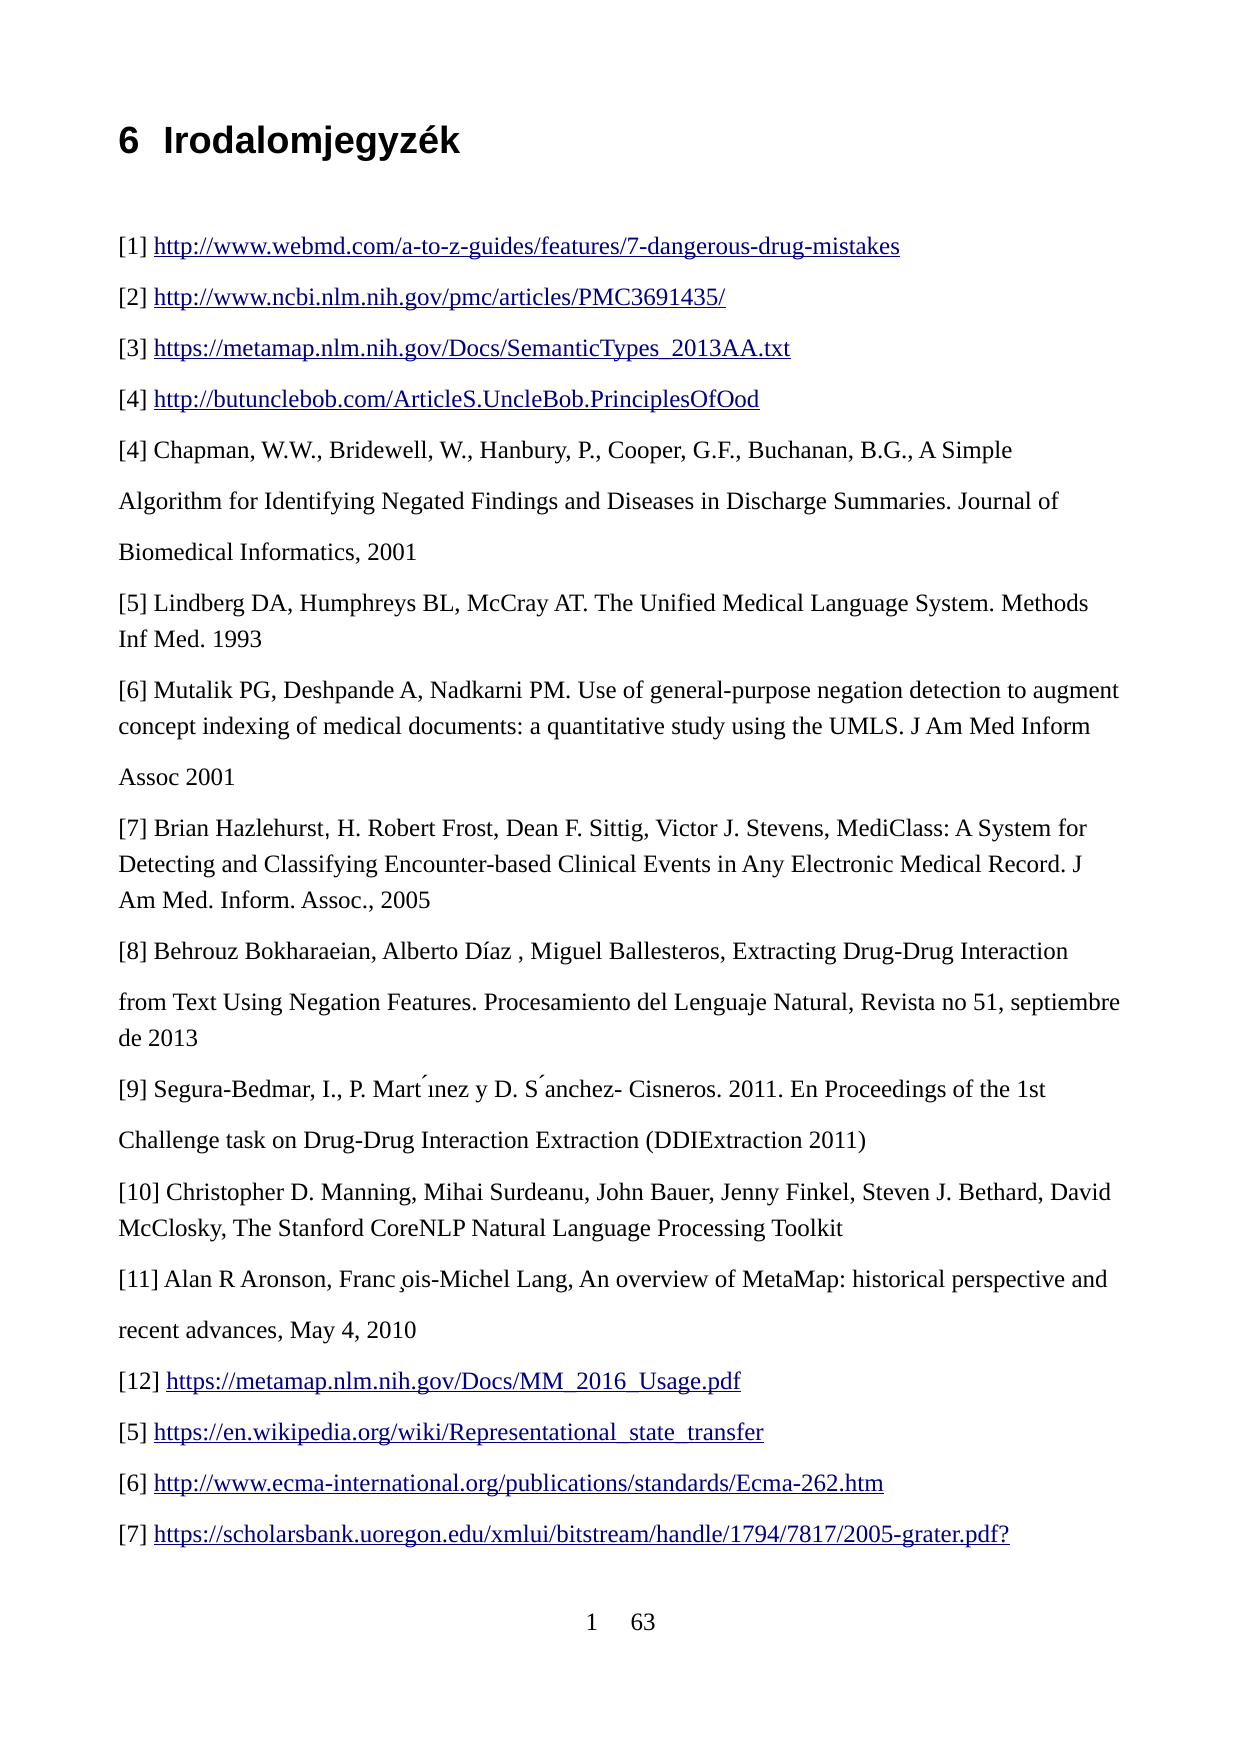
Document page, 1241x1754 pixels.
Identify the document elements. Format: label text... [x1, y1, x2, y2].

subtitle [5] Lindberg DA, Humphreys BL, McCray AT. The Unified Medical Language System. Methods Inf Med. 1993 [118, 583, 1122, 655]
subtitle [1] http://www.webmd.com/a-to-z-guides/features/7-dangerous-drug-mistakes [118, 225, 1122, 261]
subtitle [2] http://www.ncbi.nlm.nih.gov/pmc/articles/PMC3691435/ [118, 276, 1122, 312]
subtitle [8] Behrouz Bokharaeian, Alberto Díaz , Miguel Ballesteros, Extracting Drug-Drug Interaction [118, 931, 1122, 967]
subtitle recent advances, May 4, 2010 [118, 1309, 1122, 1345]
subtitle [9] Segura-Bedmar, I., P. Mart ́ınez y D. S ́anchez- Cisneros. 2011. En Proceedings of the 1st [118, 1069, 1122, 1105]
subtitle Challenge task on Drug-Drug Interaction Extraction (DDIExtraction 2011) [118, 1120, 1122, 1156]
subtitle [3] https://metamap.nlm.nih.gov/Docs/SemanticTypes_2013AA.txt [118, 327, 1122, 363]
subtitle Irodalomjegyzék [118, 118, 1122, 162]
subtitle Algorithm for Identifying Negated Findings and Diseases in Discharge Summaries. Journal of [118, 481, 1122, 517]
subtitle Biomedical Informatics, 2001 [118, 532, 1122, 568]
subtitle [12] https://metamap.nlm.nih.gov/Docs/MM_2016_Usage.pdf [118, 1360, 1122, 1396]
subtitle [6] Mutalik PG, Deshpande A, Nadkarni PM. Use of general-purpose negation detection to augment concept indexing of medical documents: a quantitative study using the UMLS. J Am Med Inform [118, 670, 1122, 742]
subtitle [7] Brian Hazlehurst, H. Robert Frost, Dean F. Sittig, Victor J. Stevens, MediClass: A System for Detecting and Classifying Encounter-based Clinical Events in Any Electronic Medical Record. J Am Med. Inform. Assoc., 2005 [118, 808, 1122, 916]
subtitle Assoc 2001 [118, 757, 1122, 793]
subtitle [6] http://www.ecma-international.org/publications/standards/Ecma-262.htm [118, 1462, 1122, 1498]
subtitle [4] http://butunclebob.com/ArticleS.UncleBob.PrinciplesOfOod [118, 378, 1122, 414]
subtitle [10] Christopher D. Manning, Mihai Surdeanu, John Bauer, Jenny Finkel, Steven J. Bethard, David McClosky, The Stanford CoreNLP Natural Language Processing Toolkit [118, 1171, 1122, 1243]
subtitle from Text Using Negation Features. Procesamiento del Lenguaje Natural, Revista no 51, septiembre de 2013 [118, 982, 1122, 1054]
subtitle [7] https://scholarsbank.uoregon.edu/xmlui/bitstream/handle/1794/7817/2005-grater.pdf? [118, 1513, 1122, 1549]
subtitle [4] Chapman, W.W., Bridewell, W., Hanbury, P., Cooper, G.F., Buchanan, B.G., A Simple [118, 429, 1122, 466]
subtitle [5] https://en.wikipedia.org/wiki/Representational_state_transfer [118, 1411, 1122, 1447]
subtitle [11] Alan R Aronson, Franc ̧ois-Michel Lang, An overview of MetaMap: historical perspective and [118, 1258, 1122, 1294]
